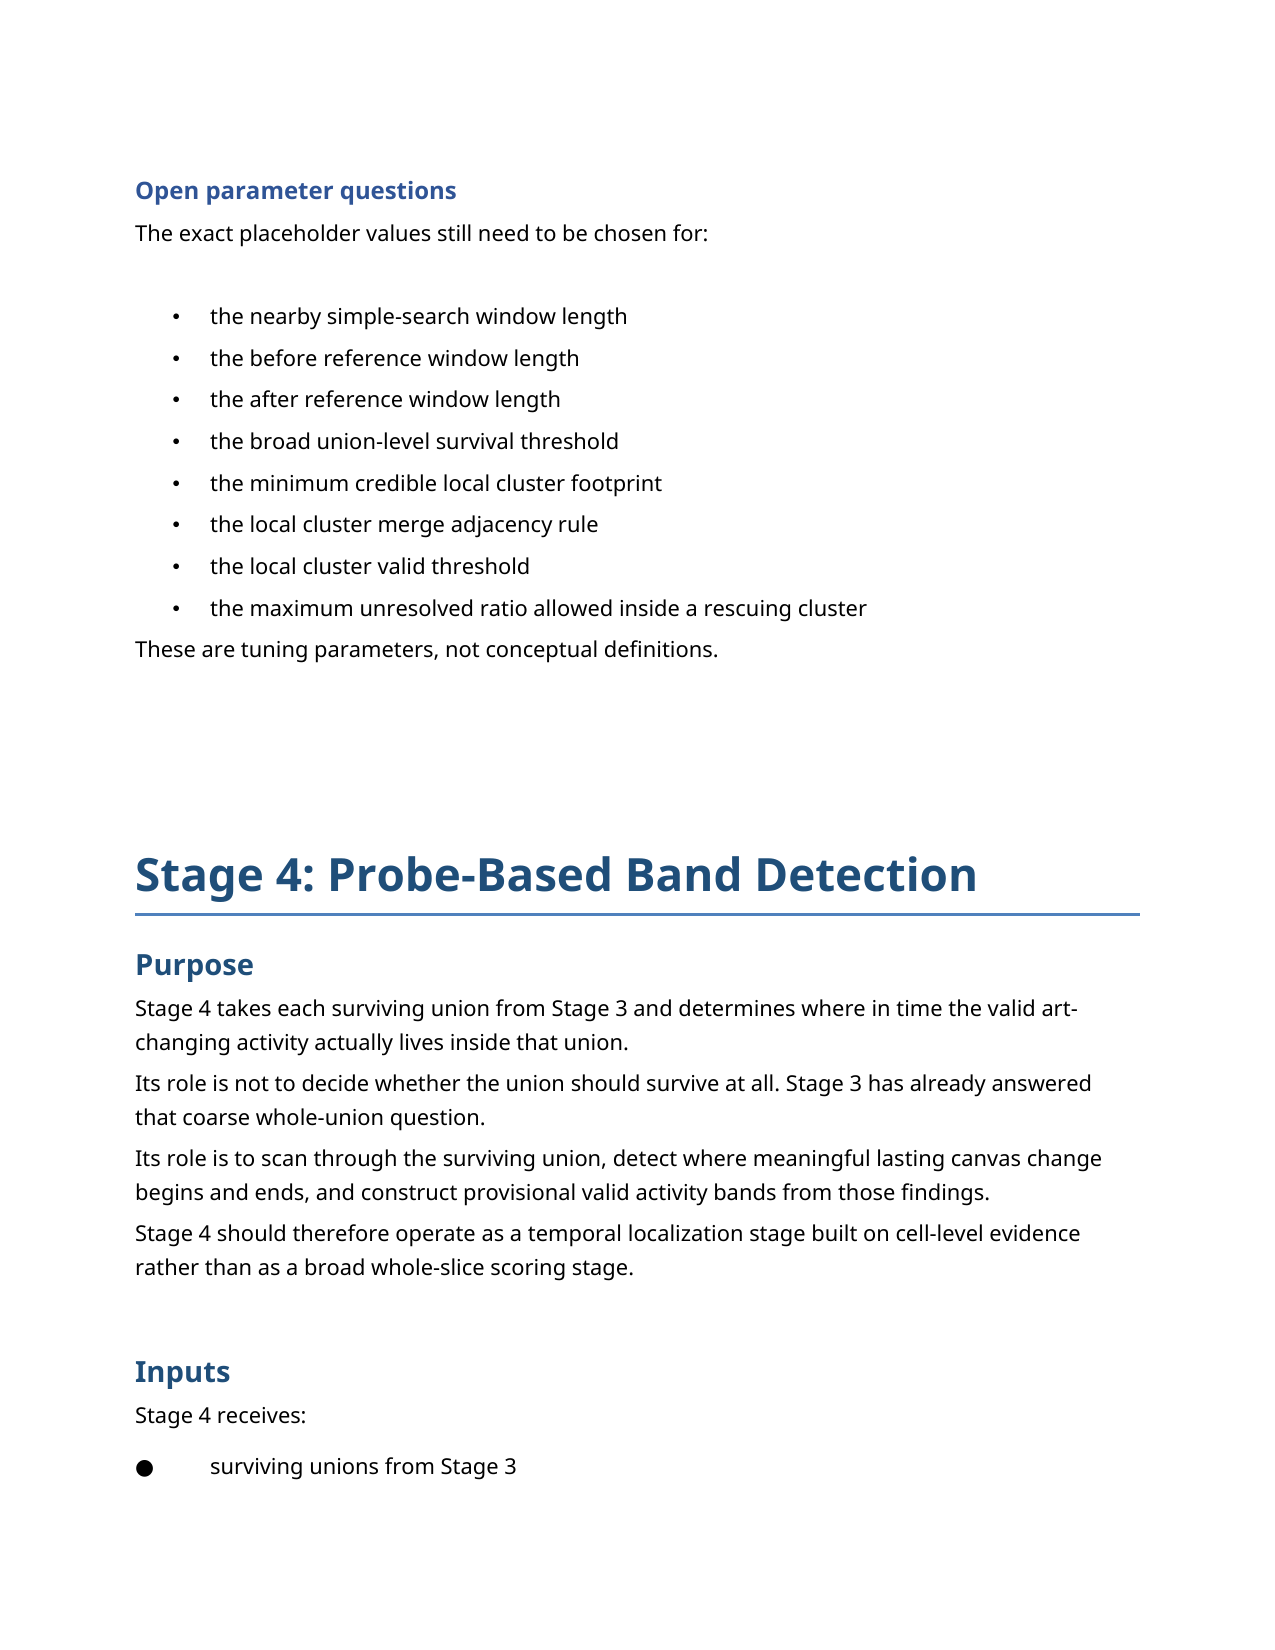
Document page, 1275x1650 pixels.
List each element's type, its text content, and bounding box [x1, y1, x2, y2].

text Its role is not to decide whether the union should survive at all. Stage 3 has already answered that coarse whole-union question. [135, 1068, 1140, 1132]
text Its role is to scan through the surviving union, detect where meaningful lasting canvas change begins and ends, and construct provisional valid activity bands from those findings. [135, 1143, 1140, 1207]
text These are tuning parameters, not conceptual definitions. [135, 634, 1140, 664]
list Stage 4 receives: [135, 1401, 1140, 1430]
list the maximum unresolved ratio allowed inside a rescuing cluster [172, 593, 1140, 622]
list the before reference window length [172, 343, 1140, 372]
subtitle Open parameter questions [135, 174, 1140, 207]
text Stage 4 should therefore operate as a temporal localization stage built on cell-level evidence rather than as a broad whole-slice scoring stage. [135, 1218, 1140, 1282]
list the after reference window length [172, 384, 1140, 414]
list surviving unions from Stage 3 [135, 1442, 1140, 1487]
list the local cluster valid threshold [172, 551, 1140, 581]
text The exact placeholder values still need to be chosen for: [135, 218, 1140, 247]
title Stage 4: Probe-Based Band Detection [135, 843, 1140, 913]
list the local cluster merge adjacency rule [172, 509, 1140, 539]
list the minimum credible local cluster footprint [172, 468, 1140, 497]
list the nearby simple-search window length [172, 301, 1140, 331]
list the broad union-level survival threshold [172, 426, 1140, 456]
subtitle Purpose [135, 945, 1140, 984]
subtitle Inputs [135, 1352, 1140, 1391]
text Stage 4 takes each surviving union from Stage 3 and determines where in time the valid art-changing activity actually lives inside that union. [135, 993, 1140, 1057]
